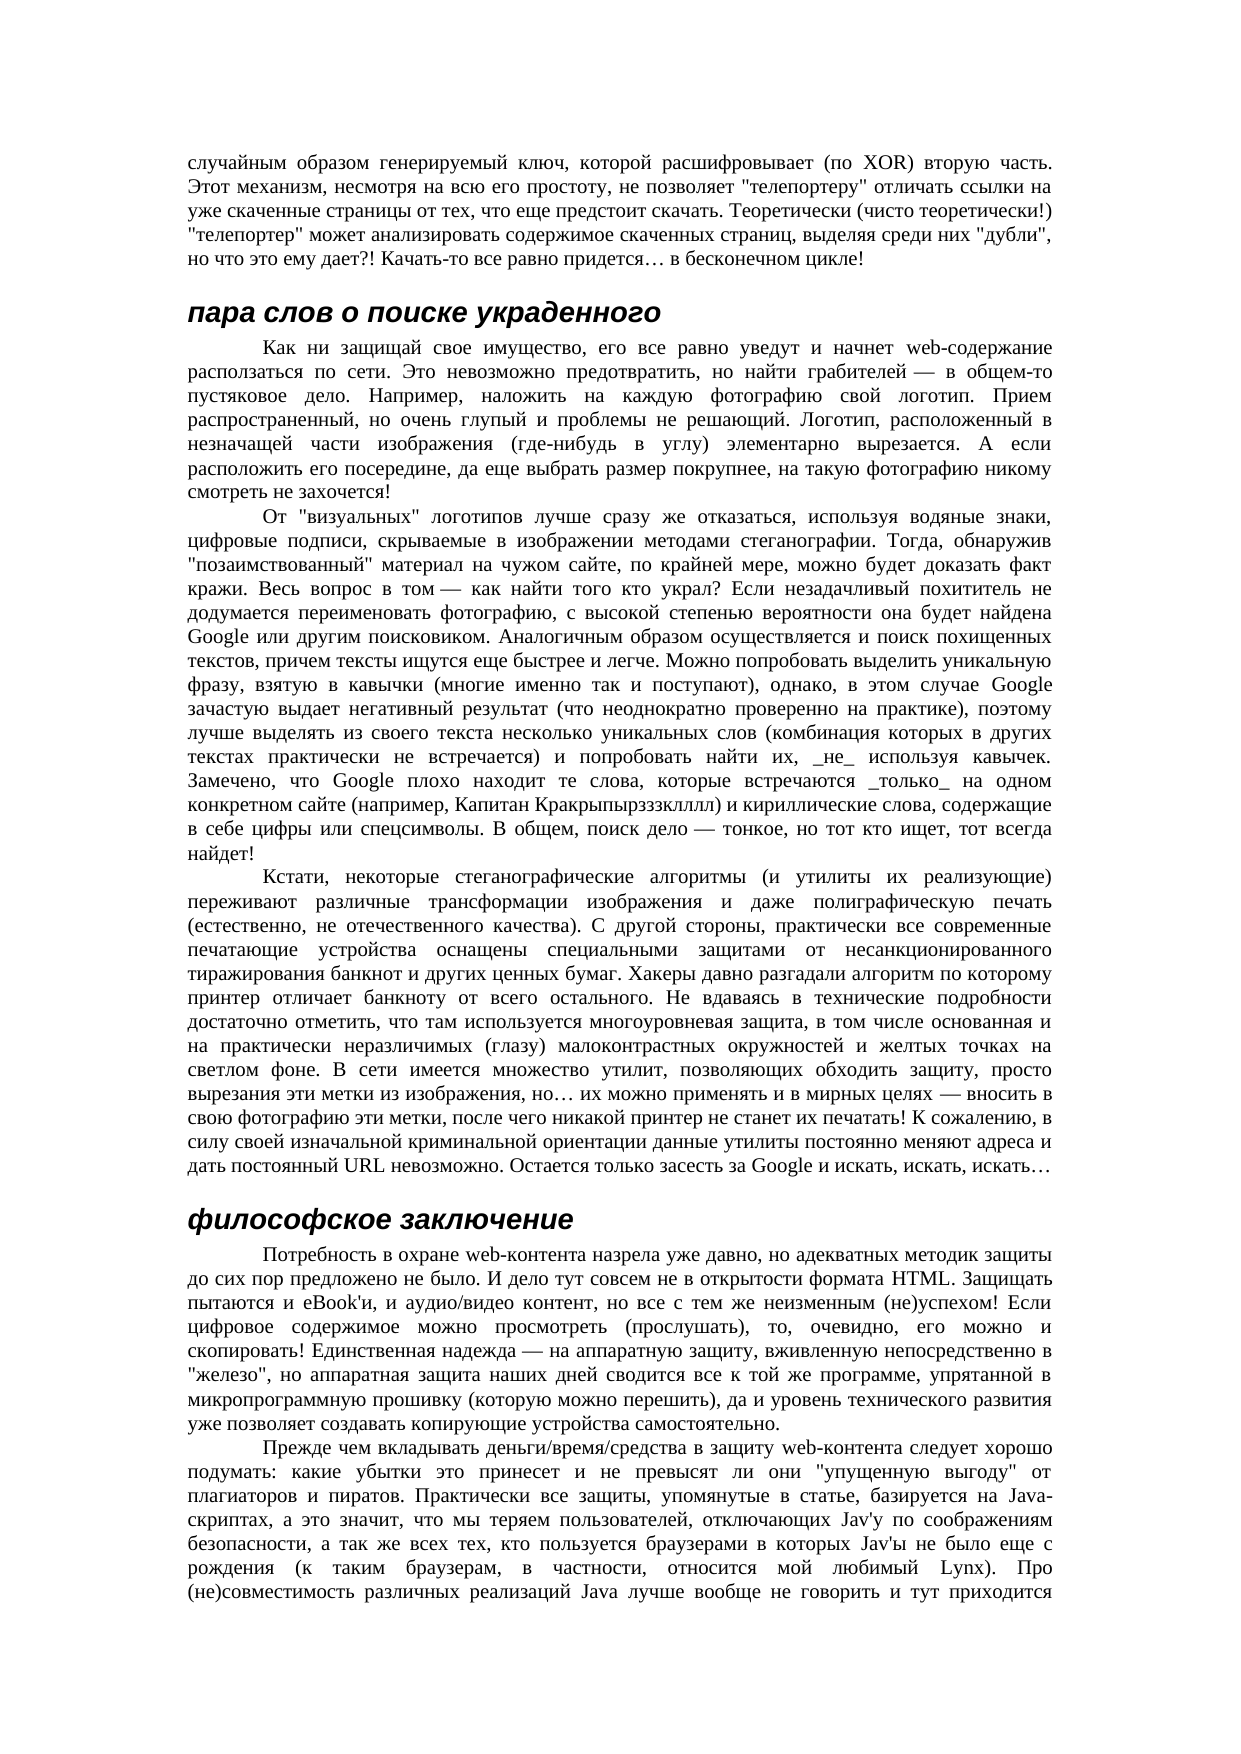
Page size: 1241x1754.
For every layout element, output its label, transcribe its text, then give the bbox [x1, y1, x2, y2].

text От "визуальных" логотипов лучше сразу же отказаться, используя водяные знаки, цифровые подписи, скрываемые в изображении методами стеганографии. Тогда, обнаружив "позаимствованный" материал на чужом сайте, по крайней мере, можно будет доказать факт кражи. Весь вопрос в том — как найти того кто украл? Если незадачливый похититель не додумается переименовать фотографию, с высокой степенью вероятности она будет найдена Google или другим поисковиком. Аналогичным образом осуществляется и поиск похищенных текстов, причем тексты ищутся еще быстрее и легче. Можно попробовать выделить уникальную фразу, взятую в кавычки (многие именно так и поступают), однако, в этом случае Google зачастую выдает негативный результат (что неоднократно проверенно на практике), поэтому лучше выделять из своего текста несколько уникальных слов (комбинация которых в других текстах практически не встречается) и попробовать найти их, _не_ используя кавычек. Замечено, что Google плохо находит те слова, которые встречаются _только_ на одном конкретном сайте (например, Капитан Кракрыпырзззклллл) и кириллические слова, содержащие в себе цифры или спецсимволы. В общем, поиск дело — тонкое, но тот кто ищет, тот всегда найдет! [187, 503, 1053, 864]
subtitle пара слов о поиске украденного [187, 295, 1053, 329]
subtitle философское заключение [187, 1202, 1053, 1236]
text Кстати, некоторые стеганографические алгоритмы (и утилиты их реализующие) переживают различные трансформации изображения и даже полиграфическую печать (естественно, не отечественного качества). С другой стороны, практически все современные печатающие устройства оснащены специальными защитами от несанкционированного тиражирования банкнот и других ценных бумаг. Хакеры давно разгадали алгоритм по которому принтер отличает банкноту от всего остального. Не вдаваясь в технические подробности достаточно отметить, что там используется многоуровневая защита, в том числе основанная и на практически неразличимых (глазу) малоконтрастных окружностей и желтых точках на светлом фоне. В сети имеется множество утилит, позволяющих обходить защиту, просто вырезания эти метки из изображения, но… их можно применять и в мирных целях — вносить в свою фотографию эти метки, после чего никакой принтер не станет их печатать! К сожалению, в силу своей изначальной криминальной ориентации данные утилиты постоянно меняют адреса и дать постоянный URL невозможно. Остается только засесть за Google и искать, искать, искать… [187, 864, 1053, 1177]
text Потребность в охране web-контента назрела уже давно, но адекватных методик защиты до сих пор предложено не было. И дело тут совсем не в открытости формата HTML. Защищать пытаются и eBook'и, и аудио/видео контент, но все с тем же неизменным (не)успехом! Если цифровое содержимое можно просмотреть (прослушать), то, очевидно, его можно и скопировать! Единственная надежда — на аппаратную защиту, вживленную непосредственно в "железо", но аппаратная защита наших дней сводится все к той же программе, упрятанной в микропрограммную прошивку (которую можно перешить), да и уровень технического развития уже позволяет создавать копирующие устройства самостоятельно. [187, 1242, 1053, 1434]
text Как ни защищай свое имущество, его все равно уведут и начнет web-содержание расползаться по сети. Это невозможно предотвратить, но найти грабителей — в общем-то пустяковое дело. Например, наложить на каждую фотографию свой логотип. Прием распространенный, но очень глупый и проблемы не решающий. Логотип, расположенный в незначащей части изображения (где-нибудь в углу) элементарно вырезается. А если расположить его посередине, да еще выбрать размер покрупнее, на такую фотографию никому смотреть не захочется! [187, 335, 1053, 503]
text случайным образом генерируемый ключ, которой расшифровывает (по XOR) вторую часть. Этот механизм, несмотря на всю его простоту, не позволяет "телепортеру" отличать ссылки на уже скаченные страницы от тех, что еще предстоит скачать. Теоретически (чисто теоретически!) "телепортер" может анализировать содержимое скаченных страниц, выделяя среди них "дубли", но что это ему дает?! Качать-то все равно придется… в бесконечном цикле! [187, 150, 1053, 270]
text Прежде чем вкладывать деньги/время/средства в защиту web-контента следует хорошо подумать: какие убытки это принесет и не превысят ли они "упущенную выгоду" от плагиаторов и пиратов. Практически все защиты, упомянутые в статье, базируется на Java-скриптах, а это значит, что мы теряем пользователей, отключающих Jav'у по соображениям безопасности, а так же всех тех, кто пользуется браузерами в которых Jav'ы не было еще с рождения (к таким браузерам, в частности, относится мой любимый Lynx). Про (не)совместимость различных реализаций Java лучше вообще не говорить и тут приходится [187, 1434, 1053, 1603]
